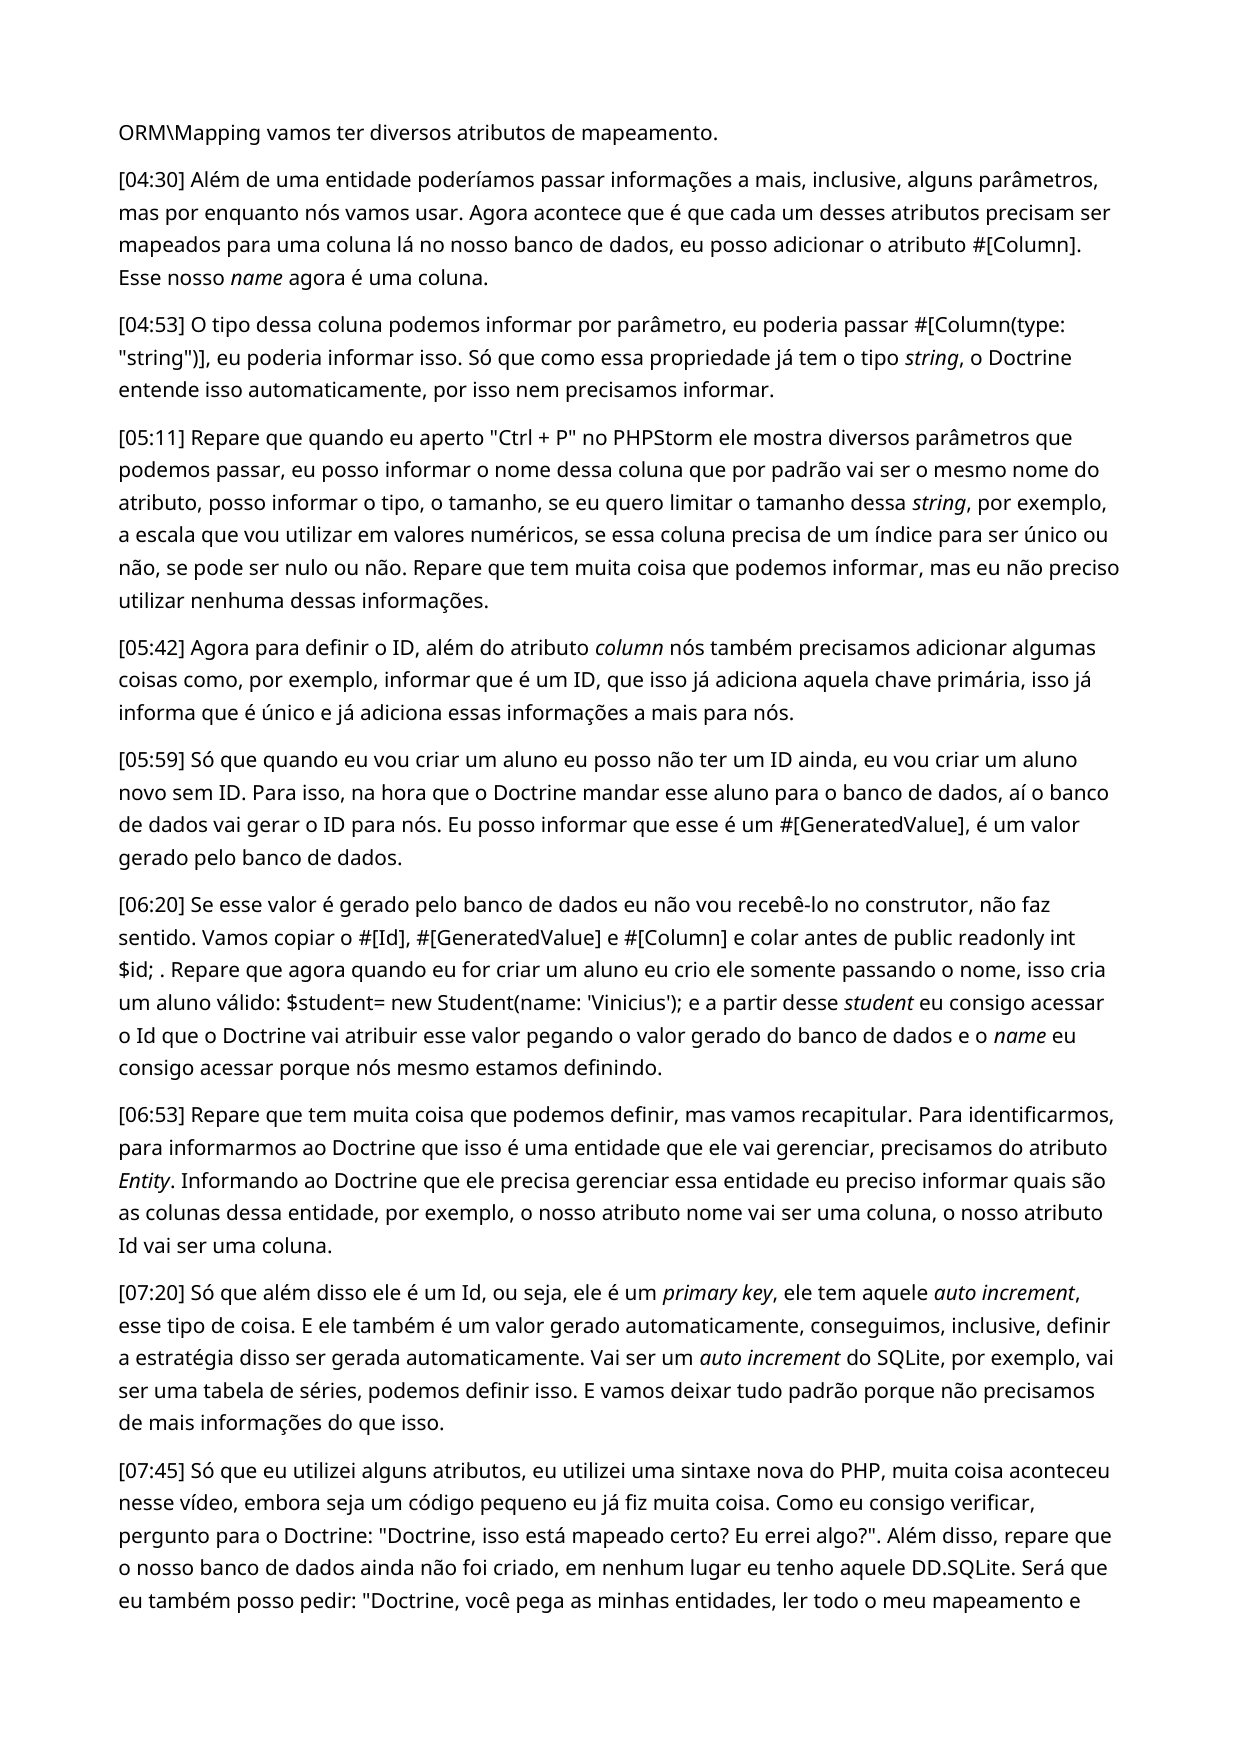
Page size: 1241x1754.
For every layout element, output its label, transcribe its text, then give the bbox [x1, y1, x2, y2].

text [05:59] Só que quando eu vou criar um aluno eu posso não ter um ID ainda, eu vou criar um aluno novo sem ID. Para isso, na hora que o Doctrine mandar esse aluno para o banco de dados, aí o banco de dados vai gerar o ID para nós. Eu posso informar que esse é um #[GeneratedValue], é um valor gerado pelo banco de dados. [118, 745, 1122, 872]
text [05:42] Agora para definir o ID, além do atributo column nós também precisamos adicionar algumas coisas como, por exemplo, informar que é um ID, que isso já adiciona aquela chave primária, isso já informa que é único e já adiciona essas informações a mais para nós. [118, 633, 1122, 727]
text [04:30] Além de uma entidade poderíamos passar informações a mais, inclusive, alguns parâmetros, mas por enquanto nós vamos usar. Agora acontece que é que cada um desses atributos precisam ser mapeados para uma coluna lá no nosso banco de dados, eu posso adicionar o atributo #[Column]. Esse nosso name agora é uma coluna. [118, 165, 1122, 292]
text ORM\Mapping vamos ter diversos atributos de mapeamento. [118, 118, 1122, 147]
text [06:53] Repare que tem muita coisa que podemos definir, mas vamos recapitular. Para identificarmos, para informarmos ao Doctrine que isso é uma entidade que ele vai gerenciar, precisamos do atributo Entity. Informando ao Doctrine que ele precisa gerenciar essa entidade eu preciso informar quais são as colunas dessa entidade, por exemplo, o nosso atributo nome vai ser uma coluna, o nosso atributo Id vai ser uma coluna. [118, 1101, 1122, 1259]
text [07:20] Só que além disso ele é um Id, ou seja, ele é um primary key, ele tem aquele auto increment, esse tipo de coisa. E ele também é um valor gerado automaticamente, conseguimos, inclusive, definir a estratégia disso ser gerada automaticamente. Vai ser um auto increment do SQLite, por exemplo, vai ser uma tabela de séries, podemos definir isso. E vamos deixar tudo padrão porque não precisamos de mais informações do que isso. [118, 1278, 1122, 1437]
text [07:45] Só que eu utilizei alguns atributos, eu utilizei uma sintaxe nova do PHP, muita coisa aconteceu nesse vídeo, embora seja um código pequeno eu já fiz muita coisa. Como eu consigo verificar, pergunto para o Doctrine: "Doctrine, isso está mapeado certo? Eu errei algo?". Além disso, repare que o nosso banco de dados ainda não foi criado, em nenhum lugar eu tenho aquele DD.SQLite. Será que eu também posso pedir: "Doctrine, você pega as minhas entidades, ler todo o meu mapeamento e [118, 1456, 1122, 1614]
text [05:11] Repare que quando eu aperto "Ctrl + P" no PHPStorm ele mostra diversos parâmetros que podemos passar, eu posso informar o nome dessa coluna que por padrão vai ser o mesmo nome do atributo, posso informar o tipo, o tamanho, se eu quero limitar o tamanho dessa string, por exemplo, a escala que vou utilizar em valores numéricos, se essa coluna precisa de um índice para ser único ou não, se pode ser nulo ou não. Repare que tem muita coisa que podemos informar, mas eu não preciso utilizar nenhuma dessas informações. [118, 423, 1122, 614]
text [04:53] O tipo dessa coluna podemos informar por parâmetro, eu poderia passar #[Column(type: "string")], eu poderia informar isso. Só que como essa propriedade já tem o tipo string, o Doctrine entende isso automaticamente, por isso nem precisamos informar. [118, 310, 1122, 404]
text [06:20] Se esse valor é gerado pelo banco de dados eu não vou recebê-lo no construtor, não faz sentido. Vamos copiar o #[Id], #[GeneratedValue] e #[Column] e colar antes de public readonly int $id; . Repare que agora quando eu for criar um aluno eu crio ele somente passando o nome, isso cria um aluno válido: $student= new Student(name: 'Vinicius'); e a partir desse student eu consigo acessar o Id que o Doctrine vai atribuir esse valor pegando o valor gerado do banco de dados e o name eu consigo acessar porque nós mesmo estamos definindo. [118, 890, 1122, 1082]
